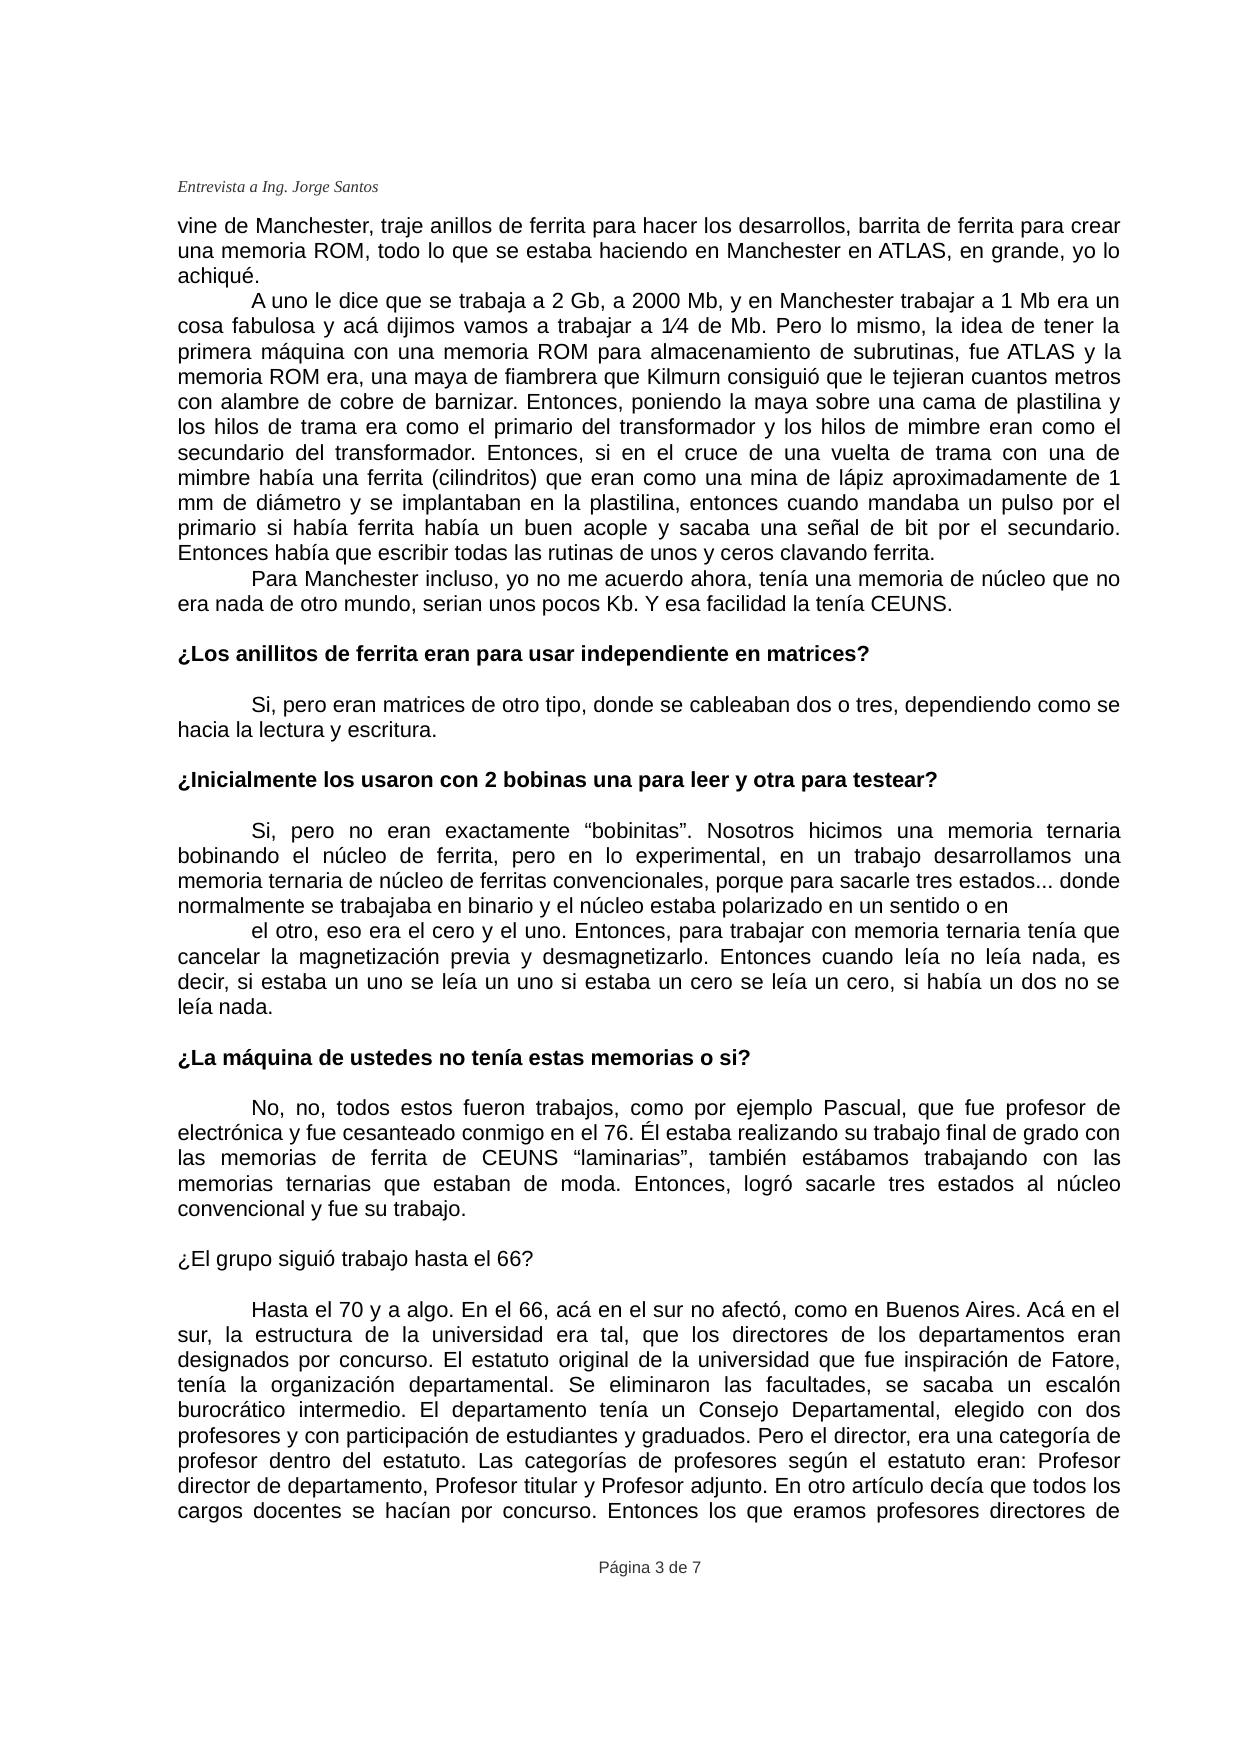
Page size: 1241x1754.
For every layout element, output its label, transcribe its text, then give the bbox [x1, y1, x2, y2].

text Si, pero eran matrices de otro tipo, donde se cableaban dos o tres, dependiendo como se hacia la lectura y escritura. [177, 692, 1122, 742]
text ¿El grupo siguió trabajo hasta el 66? [177, 1246, 1122, 1271]
text ¿Inicialmente los usaron con 2 bobinas una para leer y otra para testear? [177, 767, 1122, 792]
text ¿La máquina de ustedes no tenía estas memorias o si? [177, 1044, 1122, 1070]
text Para Manchester incluso, yo no me acuerdo ahora, tenía una memoria de núcleo que no era nada de otro mundo, serian unos pocos Kb. Y esa facilidad la tenía CEUNS. [177, 566, 1122, 616]
text No, no, todos estos fueron trabajos, como por ejemplo Pascual, que fue profesor de electrónica y fue cesanteado conmigo en el 76. Él estaba realizando su trabajo final de grado con las memorias de ferrita de CEUNS “laminarias”, también estábamos trabajando con las memorias ternarias que estaban de moda. Entonces, logró sacarle tres estados al núcleo convencional y fue su trabajo. [177, 1095, 1122, 1221]
text el otro, eso era el cero y el uno. Entonces, para trabajar con memoria ternaria tenía que cancelar la magnetización previa y desmagnetizarlo. Entonces cuando leía no leía nada, es decir, si estaba un uno se leía un uno si estaba un cero se leía un cero, si había un dos no se leía nada. [177, 918, 1122, 1019]
text Hasta el 70 y a algo. En el 66, acá en el sur no afectó, como en Buenos Aires. Acá en el sur, la estructura de la universidad era tal, que los directores de los departamentos eran designados por concurso. El estatuto original de la universidad que fue inspiración de Fatore, tenía la organización departamental. Se eliminaron las facultades, se sacaba un escalón burocrático intermedio. El departamento tenía un Consejo Departamental, elegido con dos profesores y con participación de estudiantes y graduados. Pero el director, era una categoría de profesor dentro del estatuto. Las categorías de profesores según el estatuto eran: Profesor director de departamento, Profesor titular y Profesor adjunto. En otro artículo decía que todos los cargos docentes se hacían por concurso. Entonces los que eramos profesores directores de [177, 1297, 1122, 1523]
text A uno le dice que se trabaja a 2 Gb, a 2000 Mb, y en Manchester trabajar a 1 Mb era un cosa fabulosa y acá dijimos vamos a trabajar a 1⁄4 de Mb. Pero lo mismo, la idea de tener la primera máquina con una memoria ROM para almacenamiento de subrutinas, fue ATLAS y la memoria ROM era, una maya de fiambrera que Kilmurn consiguió que le tejieran cuantos metros con alambre de cobre de barnizar. Entonces, poniendo la maya sobre una cama de plastilina y los hilos de trama era como el primario del transformador y los hilos de mimbre eran como el secundario del transformador. Entonces, si en el cruce de una vuelta de trama con una de mimbre había una ferrita (cilindritos) que eran como una mina de lápiz aproximadamente de 1 mm de diámetro y se implantaban en la plastilina, entonces cuando mandaba un pulso por el primario si había ferrita había un buen acople y sacaba una señal de bit por el secundario. Entonces había que escribir todas las rutinas de unos y ceros clavando ferrita. [177, 288, 1122, 566]
text Si, pero no eran exactamente “bobinitas”. Nosotros hicimos una memoria ternaria bobinando el núcleo de ferrita, pero en lo experimental, en un trabajo desarrollamos una memoria ternaria de núcleo de ferritas convencionales, porque para sacarle tres estados... donde normalmente se trabajaba en binario y el núcleo estaba polarizado en un sentido o en [177, 818, 1122, 918]
text vine de Manchester, traje anillos de ferrita para hacer los desarrollos, barrita de ferrita para crear una memoria ROM, todo lo que se estaba haciendo en Manchester en ATLAS, en grande, yo lo achiqué. [177, 213, 1122, 288]
text ¿Los anillitos de ferrita eran para usar independiente en matrices? [177, 641, 1122, 666]
